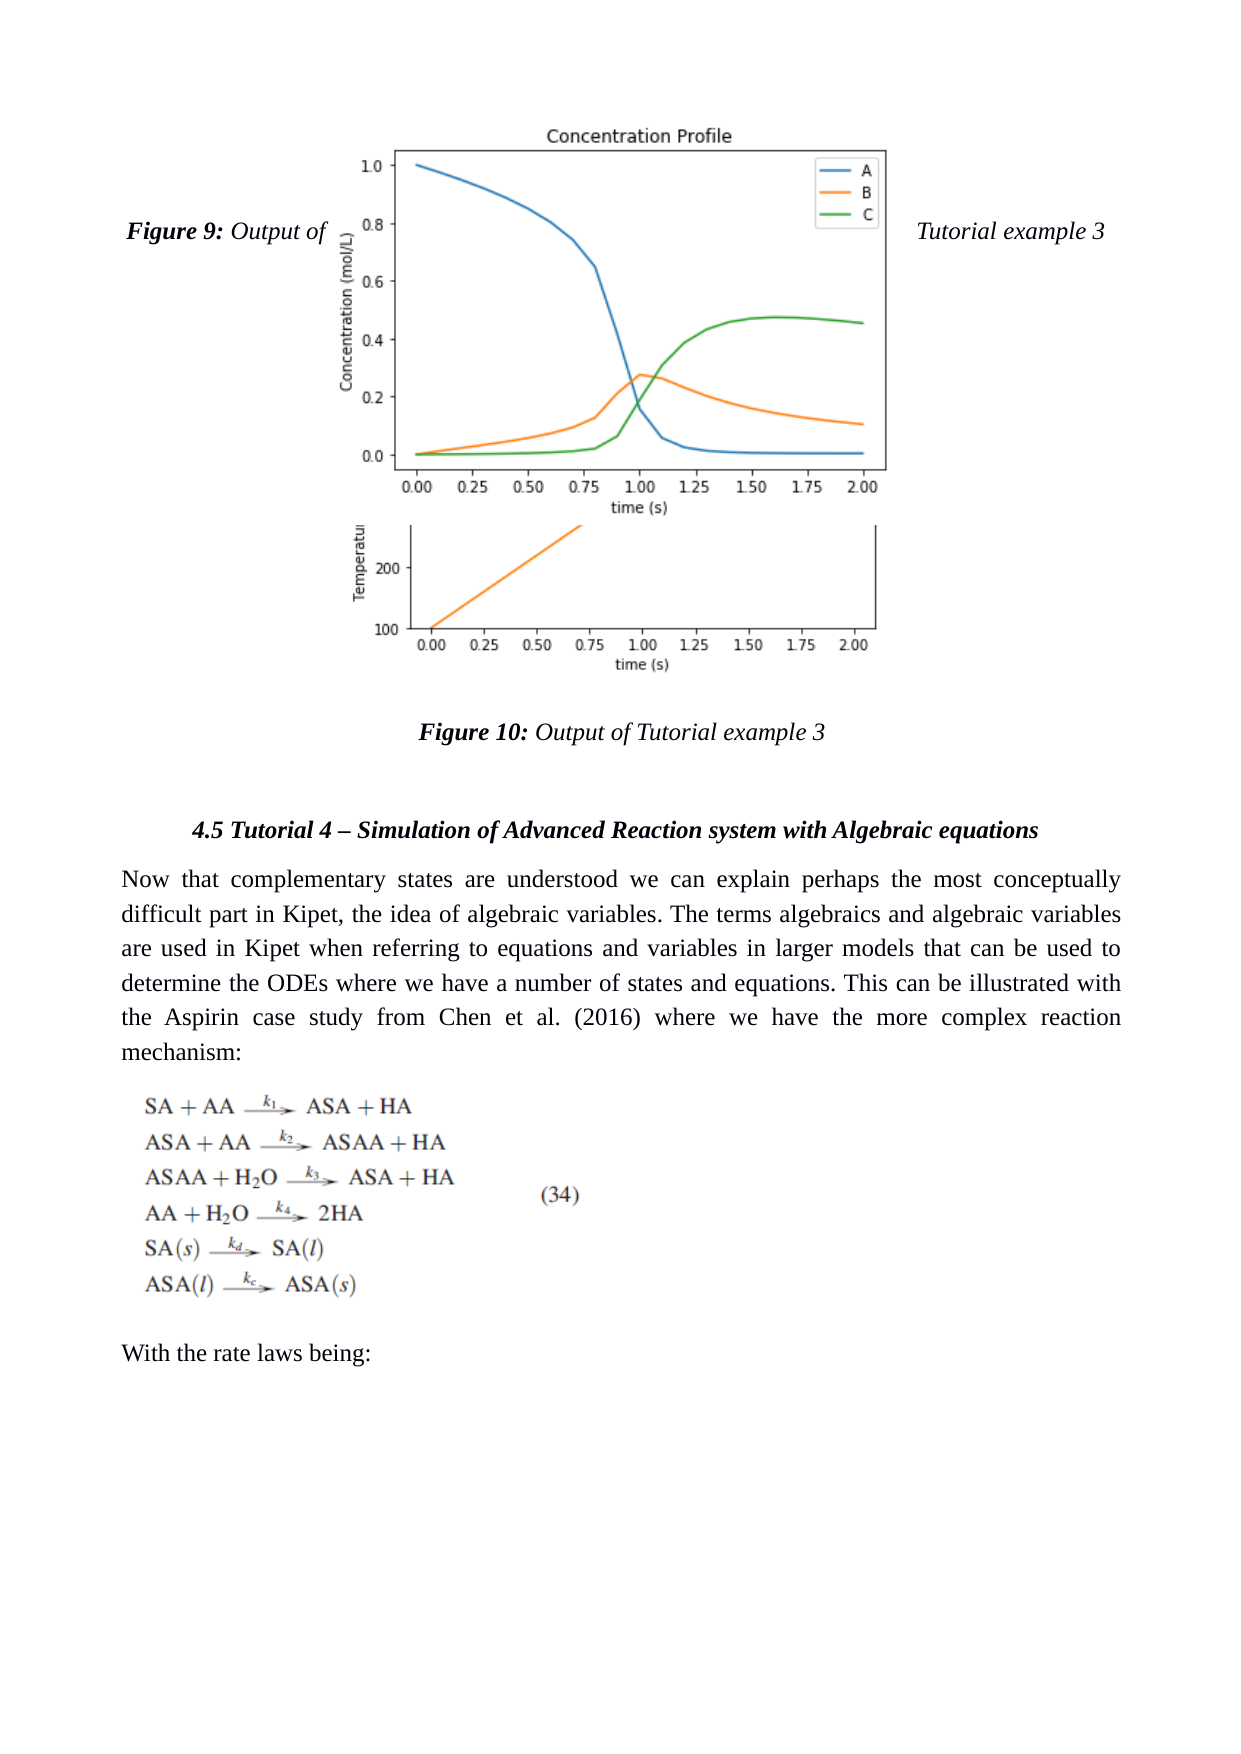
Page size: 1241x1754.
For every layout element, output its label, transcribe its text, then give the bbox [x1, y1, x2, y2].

picture [330, 118, 900, 681]
text With the rate laws being: [121, 1338, 1122, 1366]
text Now that complementary states are understood we can explain perhaps the most conceptually difficult part in Kipet, the idea of algebraic variables. The terms algebraics and algebraic variables are used in Kipet when referring to equations and variables in larger models that can be used to determine the ODEs where we have a number of states and equations. This can be illustrated with the Aspirin case study from Chen et al. (2016) where we have the more complex reaction mechanism: [121, 864, 1122, 1066]
text Tutorial example 3 [900, 216, 1122, 245]
text Figure 9: Output of [121, 216, 330, 245]
text Figure 10: Output of Tutorial example 3 [121, 717, 1122, 746]
text 4.5 Tutorial 4 – Simulation of Advanced Reaction system with Algebraic equations [121, 815, 1122, 844]
